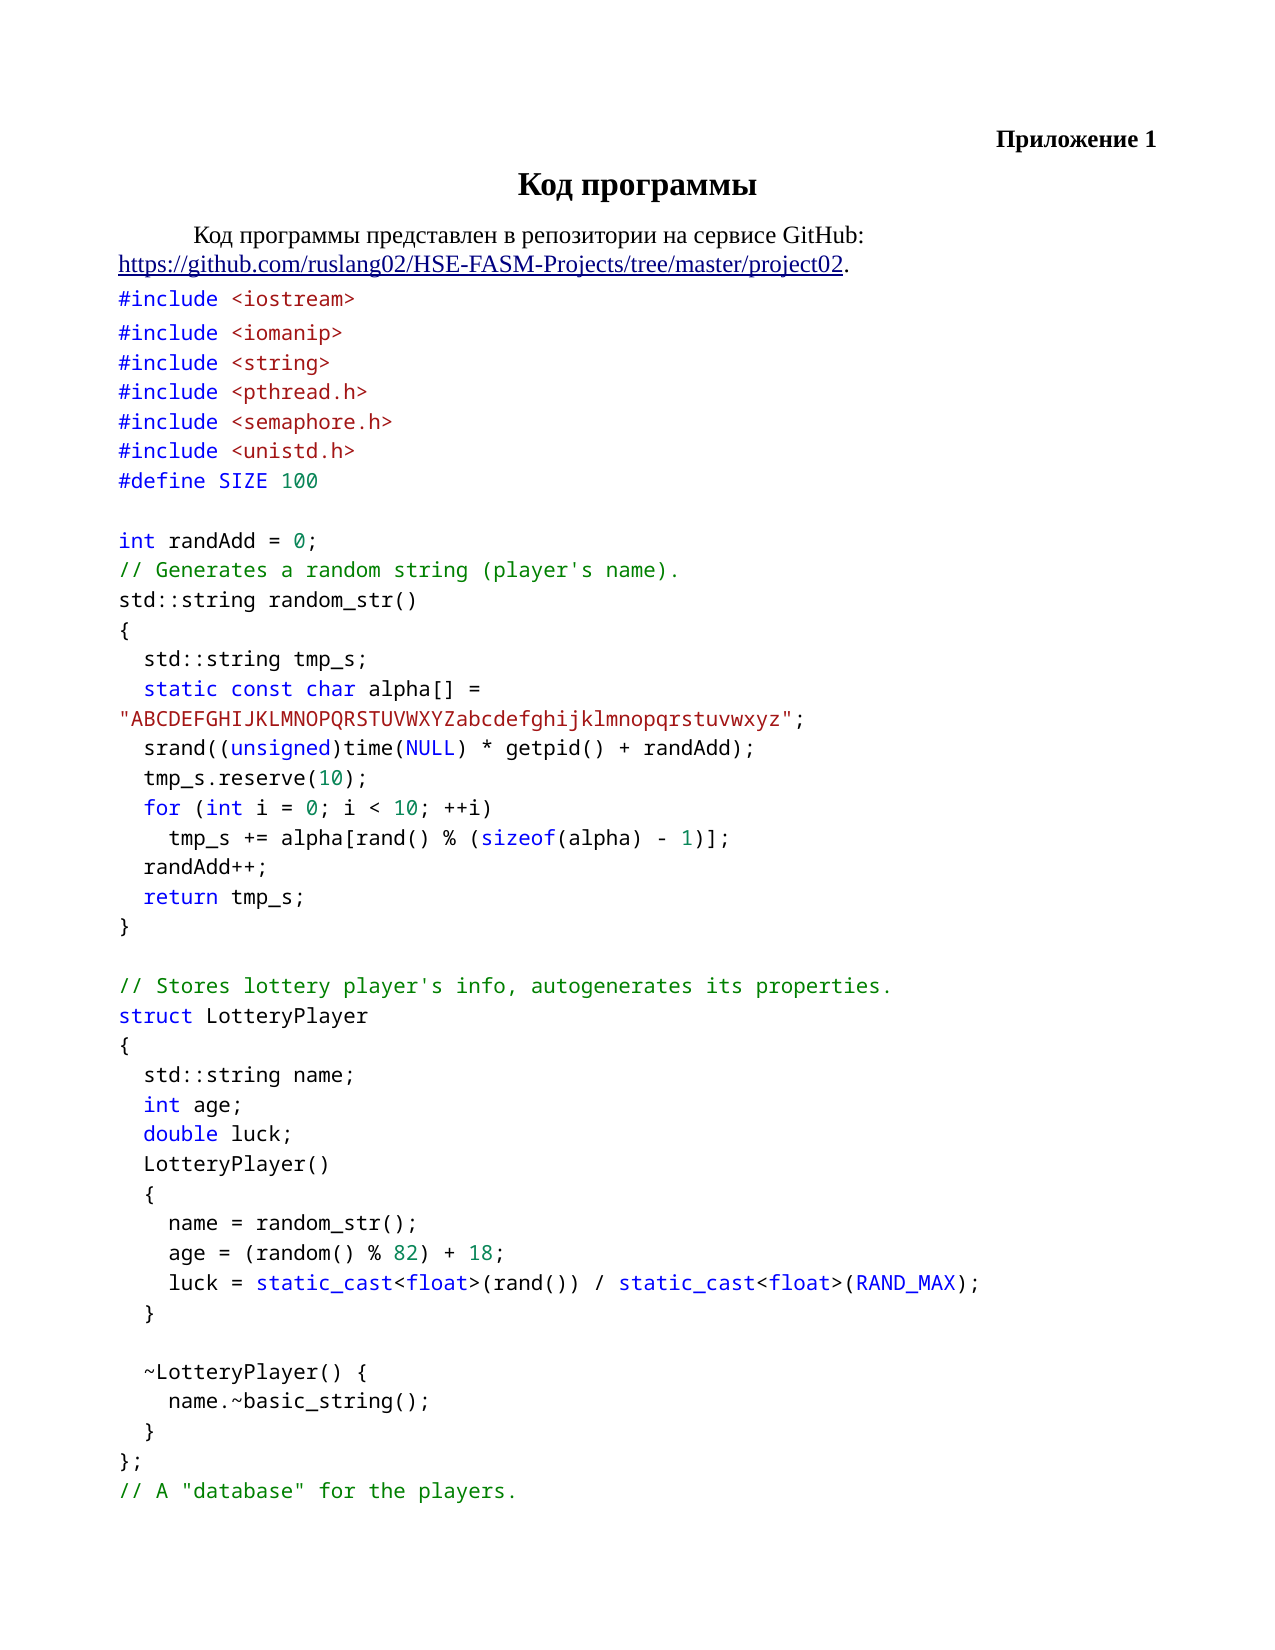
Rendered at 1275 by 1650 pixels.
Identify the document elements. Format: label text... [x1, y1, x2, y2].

text // Stores lottery player's info, autogenerates its properties. [118, 970, 1157, 999]
text Код программы [118, 165, 1157, 203]
text luck = static_cast<float>(rand()) / static_cast<float>(RAND_MAX); [118, 1267, 1157, 1296]
text #define SIZE 100 [118, 465, 1157, 495]
text tmp_s += alpha[rand() % (sizeof(alpha) - 1)]; [118, 821, 1157, 851]
text Приложение 1 [118, 124, 1157, 153]
text { [118, 1029, 1157, 1059]
text int randAdd = 0; [118, 524, 1157, 554]
text LotteryPlayer() [118, 1148, 1157, 1178]
text #include <pthread.h> [118, 376, 1157, 406]
text srand((unsigned)time(NULL) * getpid() + randAdd); [118, 732, 1157, 762]
text } [118, 1296, 1157, 1326]
text age = (random() % 82) + 18; [118, 1237, 1157, 1267]
text #include <iostream> [118, 284, 1157, 312]
text std::string random_str() [118, 584, 1157, 613]
text tmp_s.reserve(10); [118, 762, 1157, 792]
text struct LotteryPlayer [118, 999, 1157, 1029]
text } [118, 1415, 1157, 1445]
text // Generates a random string (player's name). [118, 554, 1157, 584]
text { [118, 613, 1157, 643]
text static const char alpha[] = "ABCDEFGHIJKLMNOPQRSTUVWXYZabcdefghijklmnopqrstuvwxyz"; [118, 673, 1157, 732]
text return tmp_s; [118, 881, 1157, 910]
text #include <string> [118, 346, 1157, 376]
text randAdd++; [118, 851, 1157, 881]
text std::string tmp_s; [118, 643, 1157, 673]
text { [118, 1178, 1157, 1207]
text ~LotteryPlayer() { [118, 1356, 1157, 1385]
text #include <unistd.h> [118, 435, 1157, 465]
text Код программы представлен в репозитории на сервисе GitHub: https://github.com/ruslang02/HSE-FASM-Projects/tree/master/project02. [118, 221, 1157, 278]
text for (int i = 0; i < 10; ++i) [118, 792, 1157, 821]
text std::string name; [118, 1059, 1157, 1088]
text int age; [118, 1088, 1157, 1118]
text name = random_str(); [118, 1207, 1157, 1237]
text } [118, 910, 1157, 940]
text // A "database" for the players. [118, 1474, 1157, 1504]
text }; [118, 1445, 1157, 1474]
text #include <iomanip> [118, 317, 1157, 346]
text name.~basic_string(); [118, 1385, 1157, 1415]
text #include <semaphore.h> [118, 406, 1157, 435]
text double luck; [118, 1118, 1157, 1148]
